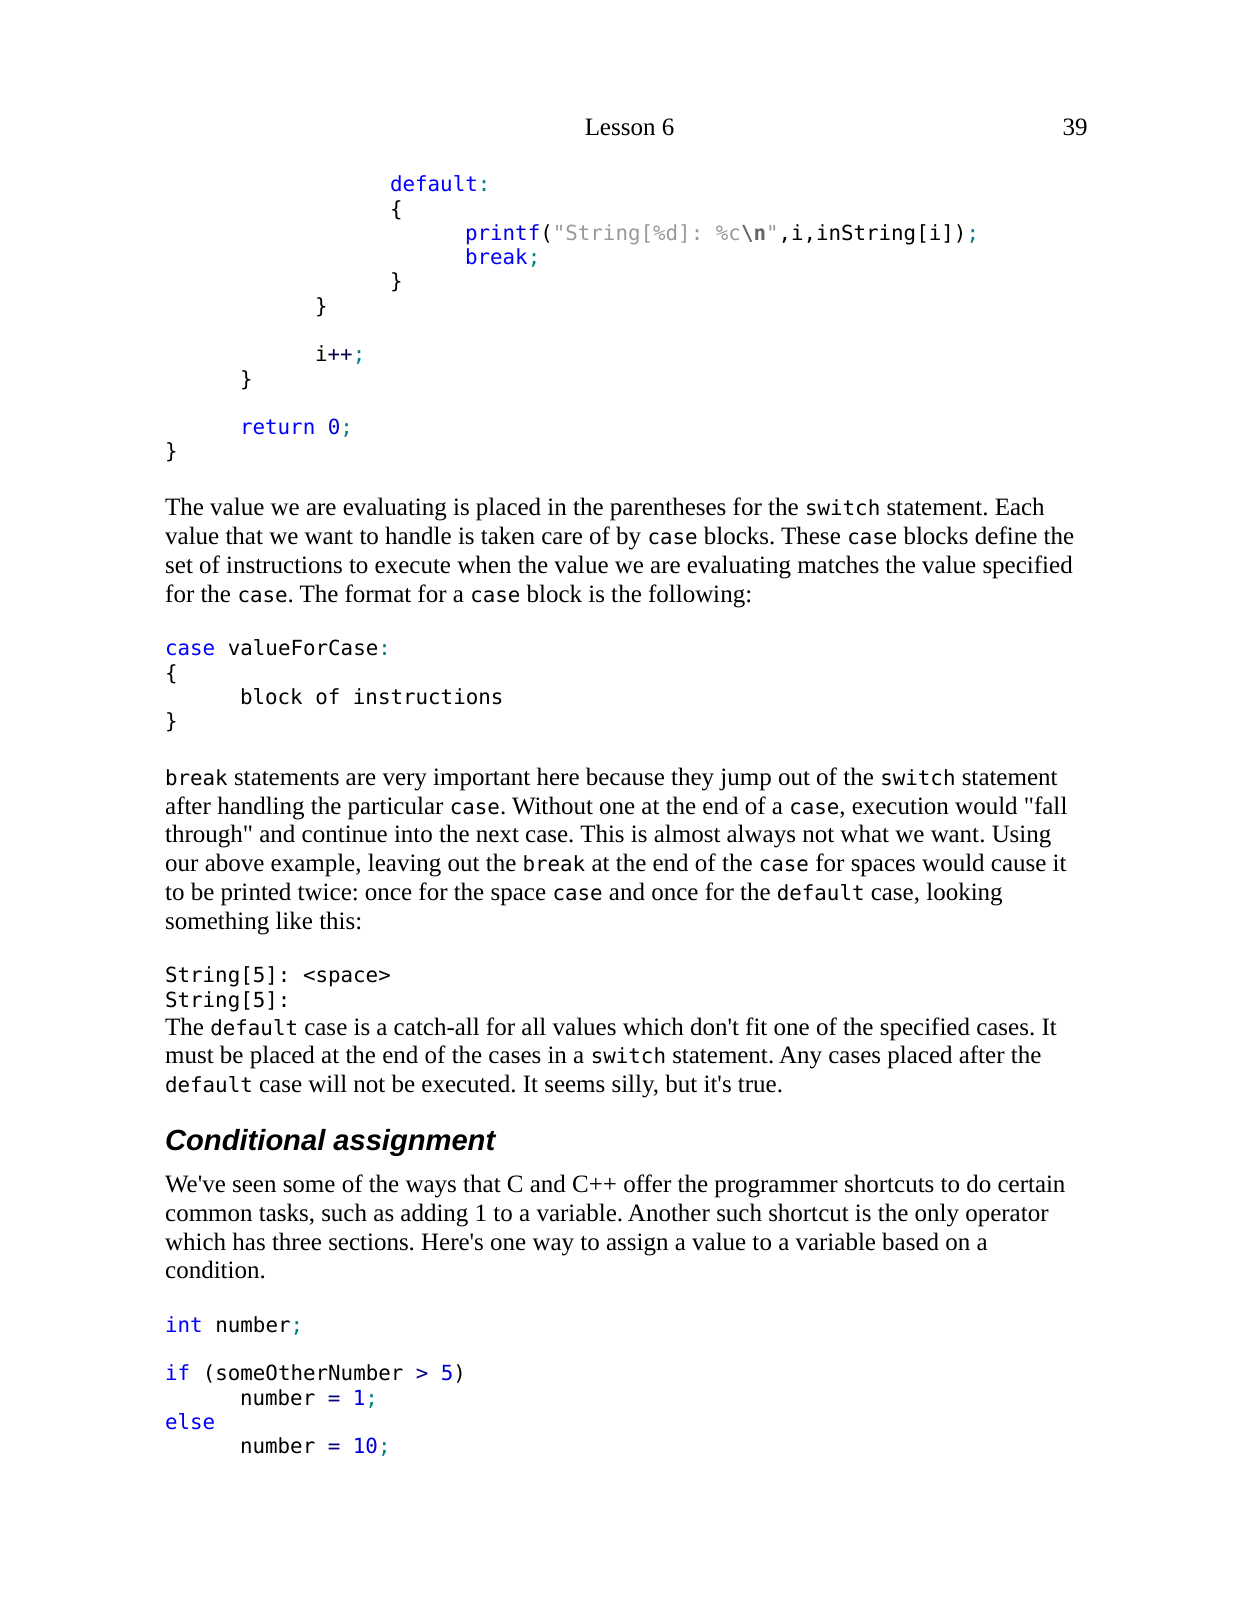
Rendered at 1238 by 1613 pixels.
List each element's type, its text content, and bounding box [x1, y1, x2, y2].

text else [165, 1410, 1087, 1434]
text i++; [165, 342, 1087, 367]
text break; [165, 245, 1087, 269]
text } [165, 269, 1087, 294]
text case valueForCase: [165, 636, 1087, 661]
text if (someOtherNumber > 5) [165, 1361, 1087, 1386]
text The value we are evaluating is placed in the parentheses for the switch statement. Each value that we want to handle is taken care of by case blocks. These case blocks define the set of instructions to execute when the value we are evaluating matches the value specified for the case. The format for a case block is the following: [165, 492, 1087, 607]
text We've seen some of the ways that C and C++ offer the programmer shortcuts to do certain common tasks, such as adding 1 to a variable. Another such shortcut is the only operator which has three sections. Here's one way to assign a value to a variable based on a condition. [165, 1169, 1087, 1284]
text printf("String[%d]: %c\n",i,inString[i]); [165, 221, 1087, 245]
text { [165, 661, 1087, 685]
text { [165, 197, 1087, 221]
text default: [165, 172, 1087, 197]
text break statements are very important here because they jump out of the switch statement after handling the particular case. Without one at the end of a case, execution would "fall through" and continue into the next case. This is almost always not what we want. Using our above example, leaving out the break at the end of the case for spaces would cause it to be printed twice: once for the space case and once for the default case, looking something like this: [165, 762, 1087, 934]
text block of instructions [165, 685, 1087, 709]
text } [165, 709, 1087, 733]
text String[5]: [165, 988, 1087, 1012]
text } [165, 439, 1087, 464]
text String[5]: <space> [165, 963, 1087, 988]
text } [165, 294, 1087, 318]
text number = 1; [165, 1386, 1087, 1410]
text } [165, 367, 1087, 391]
text return 0; [165, 415, 1087, 439]
subtitle Conditional assignment [165, 1123, 1087, 1157]
text number = 10; [165, 1434, 1087, 1458]
text The default case is a catch-all for all values which don't fit one of the specified cases. It must be placed at the end of the cases in a switch statement. Any cases placed after the default case will not be executed. It seems silly, but it's true. [165, 1012, 1087, 1098]
text int number; [165, 1313, 1087, 1337]
